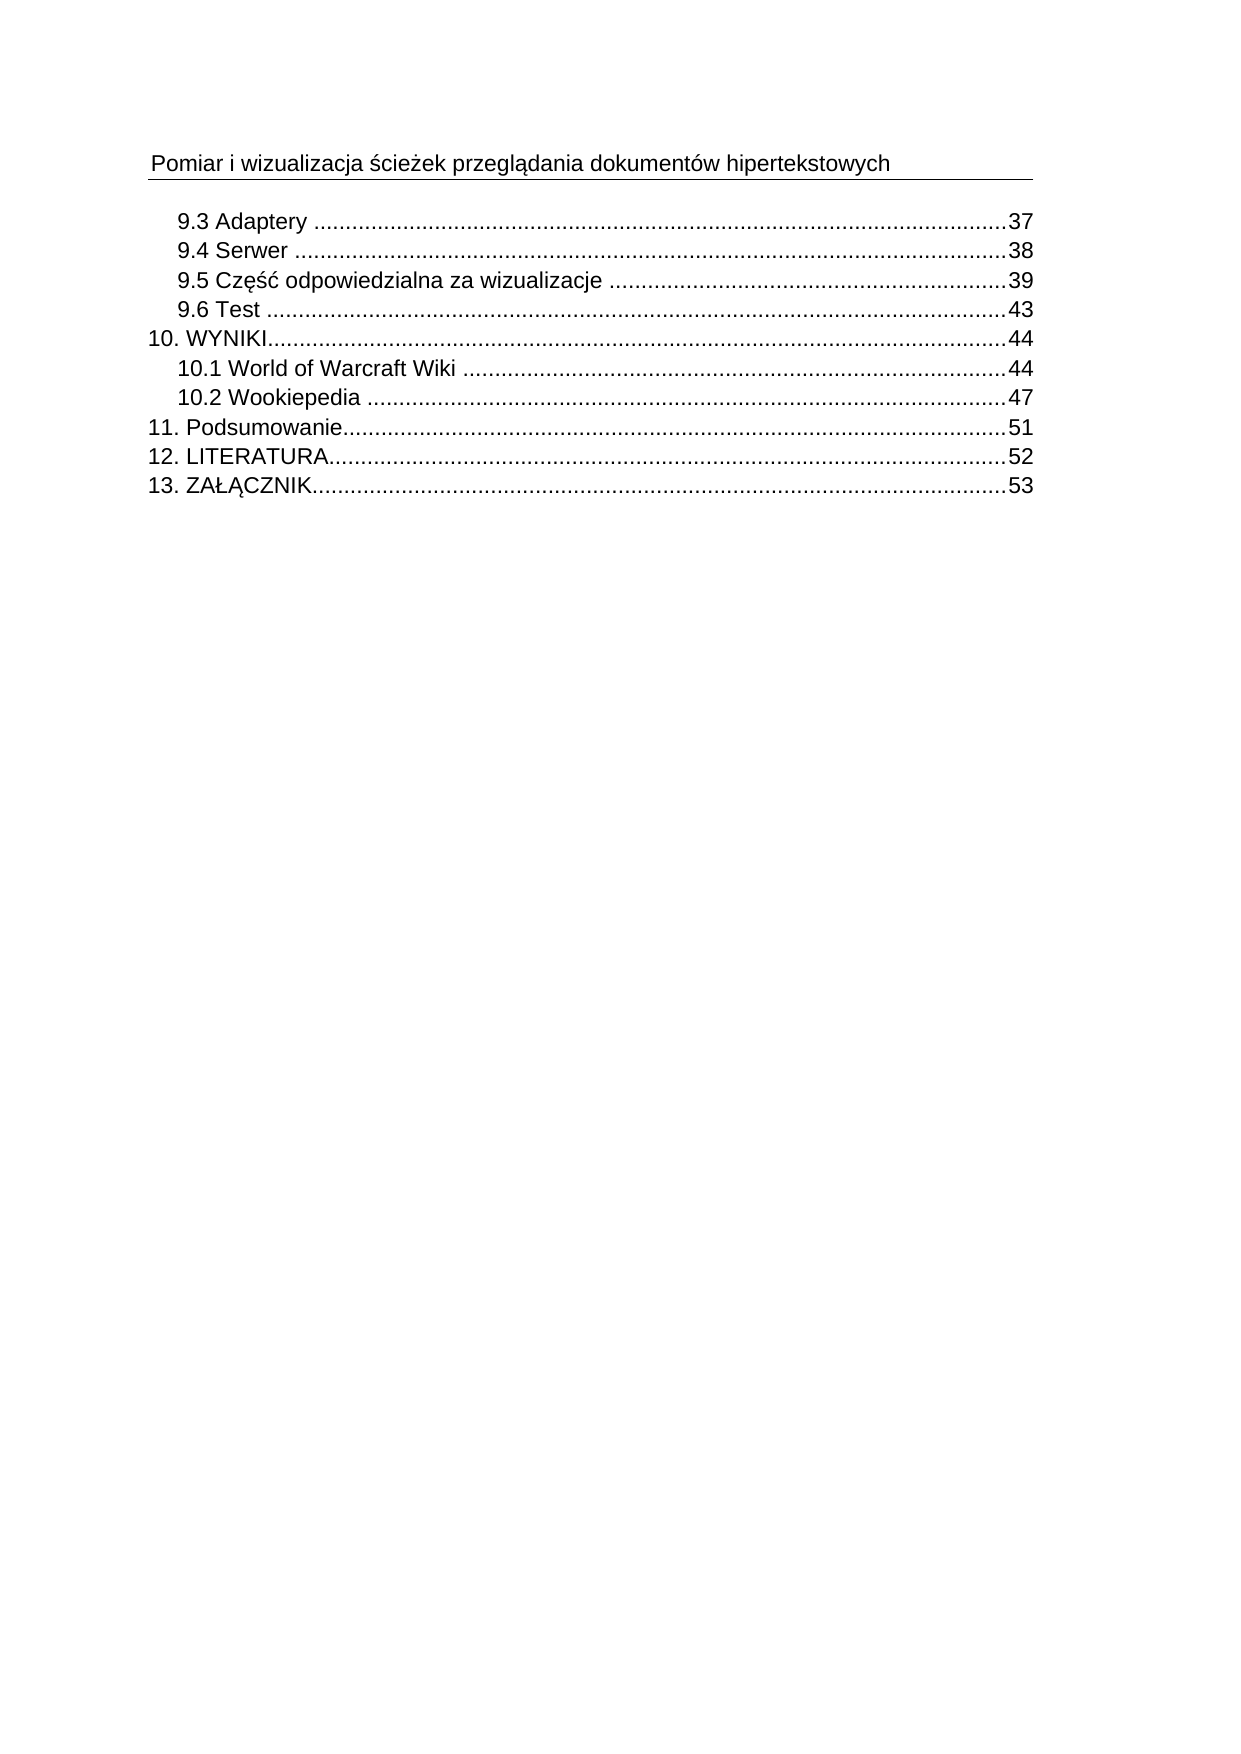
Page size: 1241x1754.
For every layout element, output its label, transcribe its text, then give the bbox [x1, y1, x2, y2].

text 12. LITERATURA 52 [148, 444, 1033, 469]
text 11. Podsumowanie 51 [148, 414, 1033, 440]
text 9.3 Adaptery 37 [177, 209, 1033, 234]
text 10.1 World of Warcraft Wiki 44 [177, 356, 1033, 381]
text 9.5 Część odpowiedzialna za wizualizacje 39 [177, 267, 1033, 293]
text 9.6 Test 43 [177, 297, 1033, 322]
text 10.2 Wookiepedia 47 [177, 385, 1033, 411]
text 10. WYNIKI 44 [148, 326, 1033, 352]
text 13. ZAŁĄCZNIK 53 [148, 473, 1033, 499]
text 9.4 Serwer 38 [177, 238, 1033, 264]
